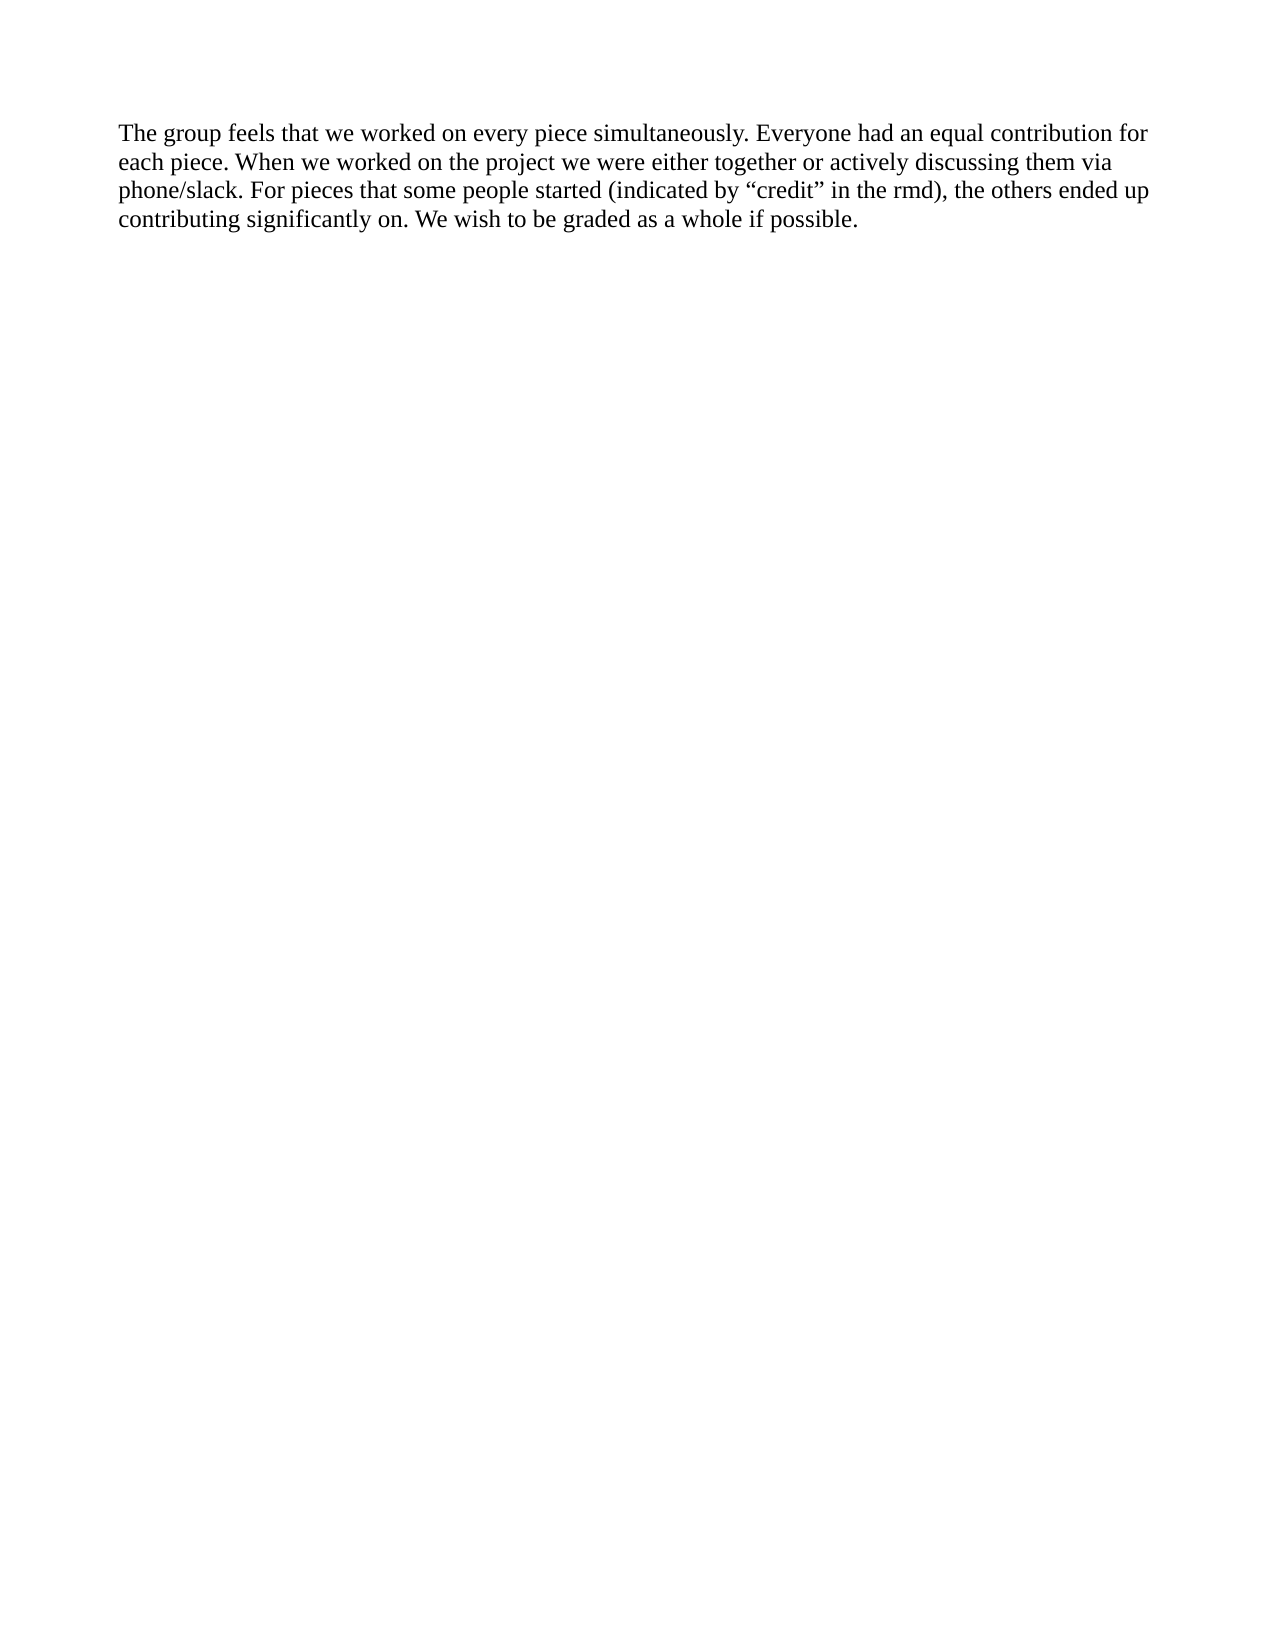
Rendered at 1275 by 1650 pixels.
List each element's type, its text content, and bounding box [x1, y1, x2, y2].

text The group feels that we worked on every piece simultaneously. Everyone had an equal contribution for each piece. When we worked on the project we were either together or actively discussing them via phone/slack. For pieces that some people started (indicated by “credit” in the rmd), the others ended up contributing significantly on. We wish to be graded as a whole if possible. [118, 118, 1157, 233]
